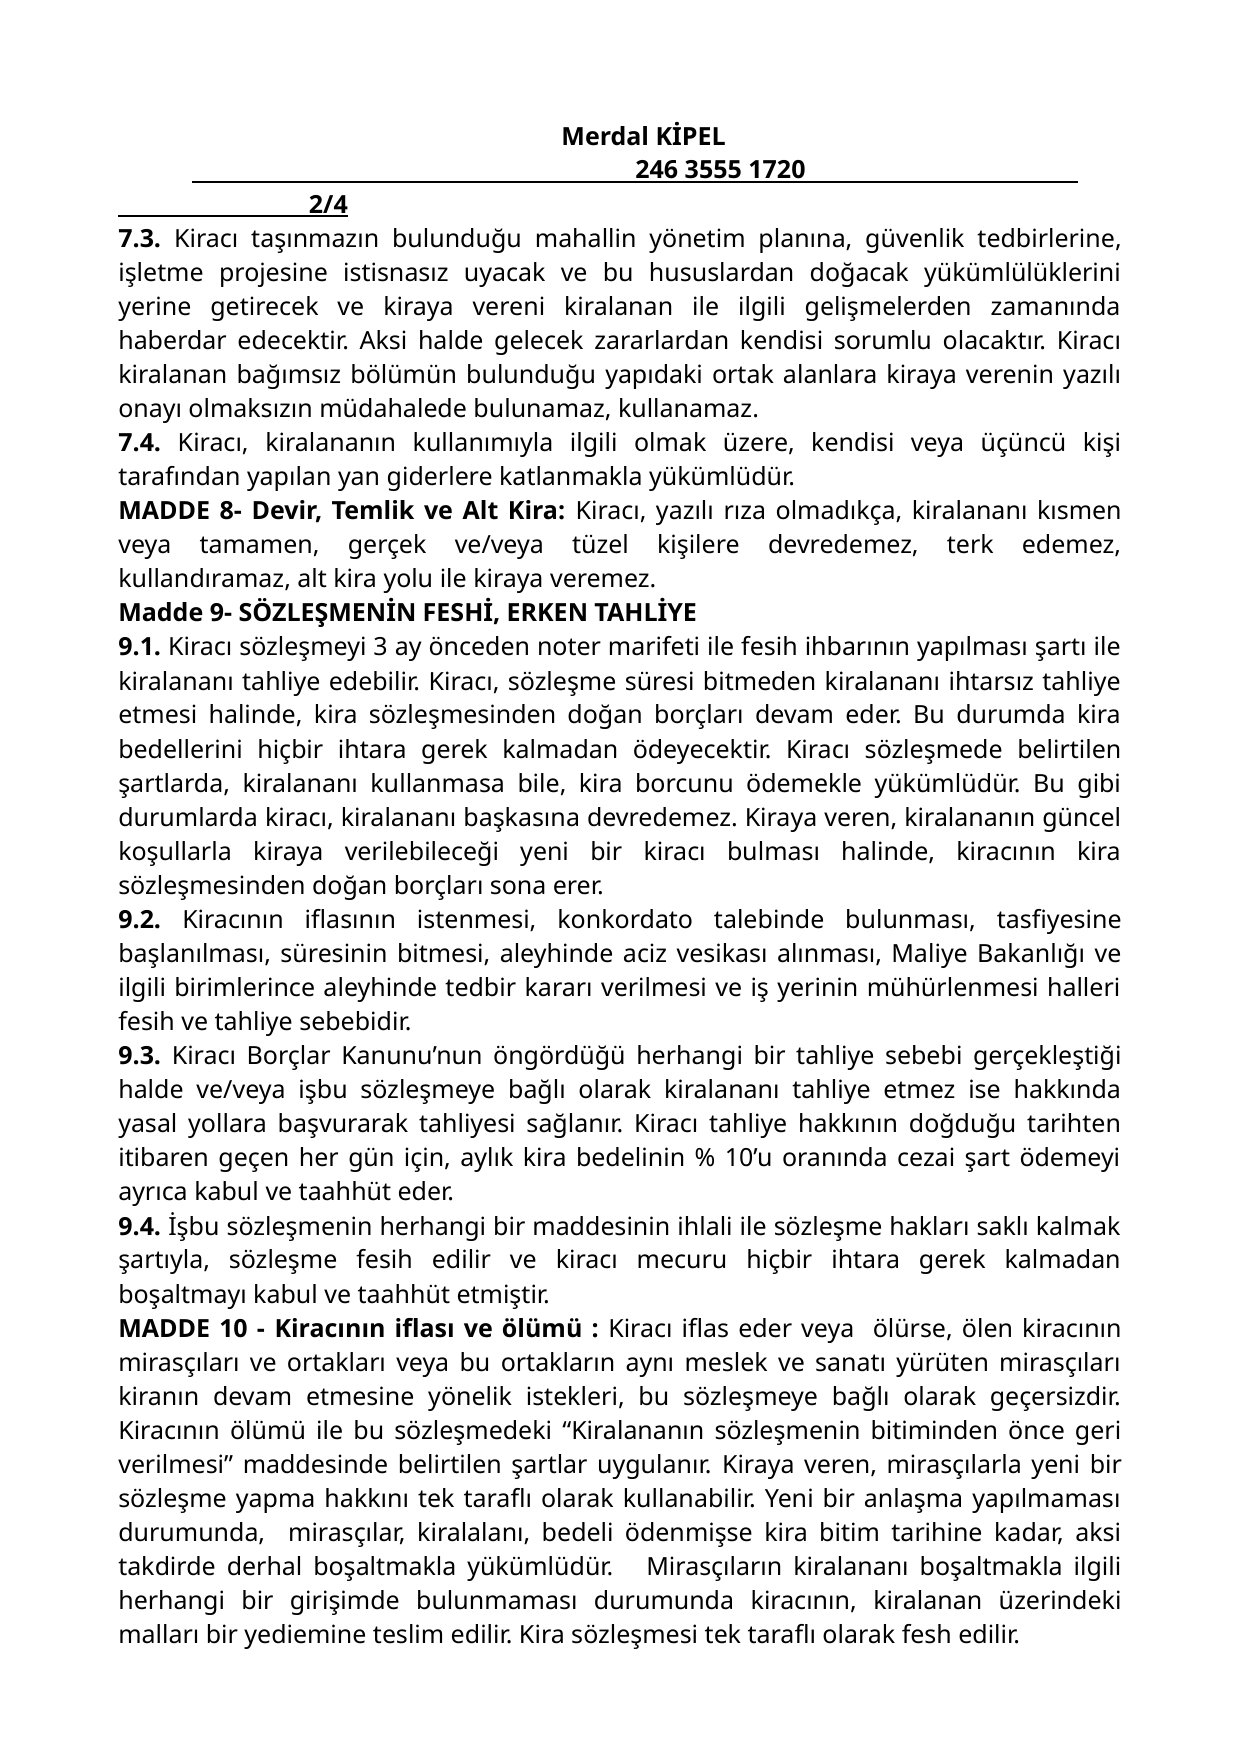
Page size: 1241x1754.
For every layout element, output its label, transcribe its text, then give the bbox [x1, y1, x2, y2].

text Madde 9- SÖZLEŞMENİN FESHİ, ERKEN TAHLİYE [118, 595, 1122, 629]
text 7.3. Kiracı taşınmazın bulunduğu mahallin yönetim planına, güvenlik tedbirlerine, işletme projesine istisnasız uyacak ve bu hususlardan doğacak yükümlülüklerini yerine getirecek ve kiraya vereni kiralanan ile ilgili gelişmelerden zamanında haberdar edecektir. Aksi halde gelecek zararlardan kendisi sorumlu olacaktır. Kiracı kiralanan bağımsız bölümün bulunduğu yapıdaki ortak alanlara kiraya verenin yazılı onayı olmaksızın müdahalede bulunamaz, kullanamaz. [118, 220, 1122, 425]
text Merdal KİPEL 246 3555 1720 2/4 [118, 118, 1122, 220]
text 9.1. Kiracı sözleşmeyi 3 ay önceden noter marifeti ile fesih ihbarının yapılması şartı ile kiralananı tahliye edebilir. Kiracı, sözleşme süresi bitmeden kiralananı ihtarsız tahliye etmesi halinde, kira sözleşmesinden doğan borçları devam eder. Bu durumda kira bedellerini hiçbir ihtara gerek kalmadan ödeyecektir. Kiracı sözleşmede belirtilen şartlarda, kiralananı kullanmasa bile, kira borcunu ödemekle yükümlüdür. Bu gibi durumlarda kiracı, kiralananı başkasına devredemez. Kiraya veren, kiralananın güncel koşullarla kiraya verilebileceği yeni bir kiracı bulması halinde, kiracının kira sözleşmesinden doğan borçları sona erer. [118, 629, 1122, 902]
list 9.4. İşbu sözleşmenin herhangi bir maddesinin ihlali ile sözleşme hakları saklı kalmak şartıyla, sözleşme fesih edilir ve kiracı mecuru hiçbir ihtara gerek kalmadan boşaltmayı kabul ve taahhüt etmiştir. [118, 1208, 1122, 1310]
text 7.4. Kiracı, kiralananın kullanımıyla ilgili olmak üzere, kendisi veya üçüncü kişi tarafından yapılan yan giderlere katlanmakla yükümlüdür. [118, 425, 1122, 493]
text MADDE 10 - Kiracının iflası ve ölümü : Kiracı iflas eder veya ölürse, ölen kiracının mirasçıları ve ortakları veya bu ortakların aynı meslek ve sanatı yürüten mirasçıları kiranın devam etmesine yönelik istekleri, bu sözleşmeye bağlı olarak geçersizdir. Kiracının ölümü ile bu sözleşmedeki “Kiralananın sözleşmenin bitiminden önce geri verilmesi” maddesinde belirtilen şartlar uygulanır. Kiraya veren, mirasçılarla yeni bir sözleşme yapma hakkını tek taraflı olarak kullanabilir. Yeni bir anlaşma yapılmaması durumunda, mirasçılar, kiralalanı, bedeli ödenmişse kira bitim tarihine kadar, aksi takdirde derhal boşaltmakla yükümlüdür. Mirasçıların kiralananı boşaltmakla ilgili herhangi bir girişimde bulunmaması durumunda kiracının, kiralanan üzerindeki malları bir yediemine teslim edilir. Kira sözleşmesi tek taraflı olarak fesh edilir. [118, 1310, 1122, 1651]
text 9.2. Kiracının iflasının istenmesi, konkordato talebinde bulunması, tasfiyesine başlanılması, süresinin bitmesi, aleyhinde aciz vesikası alınması, Maliye Bakanlığı ve ilgili birimlerince aleyhinde tedbir kararı verilmesi ve iş yerinin mühürlenmesi halleri fesih ve tahliye sebebidir. [118, 902, 1122, 1038]
text 9.3. Kiracı Borçlar Kanunu’nun öngördüğü herhangi bir tahliye sebebi gerçekleştiği halde ve/veya işbu sözleşmeye bağlı olarak kiralananı tahliye etmez ise hakkında yasal yollara başvurarak tahliyesi sağlanır. Kiracı tahliye hakkının doğduğu tarihten itibaren geçen her gün için, aylık kira bedelinin % 10’u oranında cezai şart ödemeyi ayrıca kabul ve taahhüt eder. [118, 1038, 1122, 1208]
text MADDE 8- Devir, Temlik ve Alt Kira: Kiracı, yazılı rıza olmadıkça, kiralananı kısmen veya tamamen, gerçek ve/veya tüzel kişilere devredemez, terk edemez, kullandıramaz, alt kira yolu ile kiraya veremez. [118, 493, 1122, 595]
